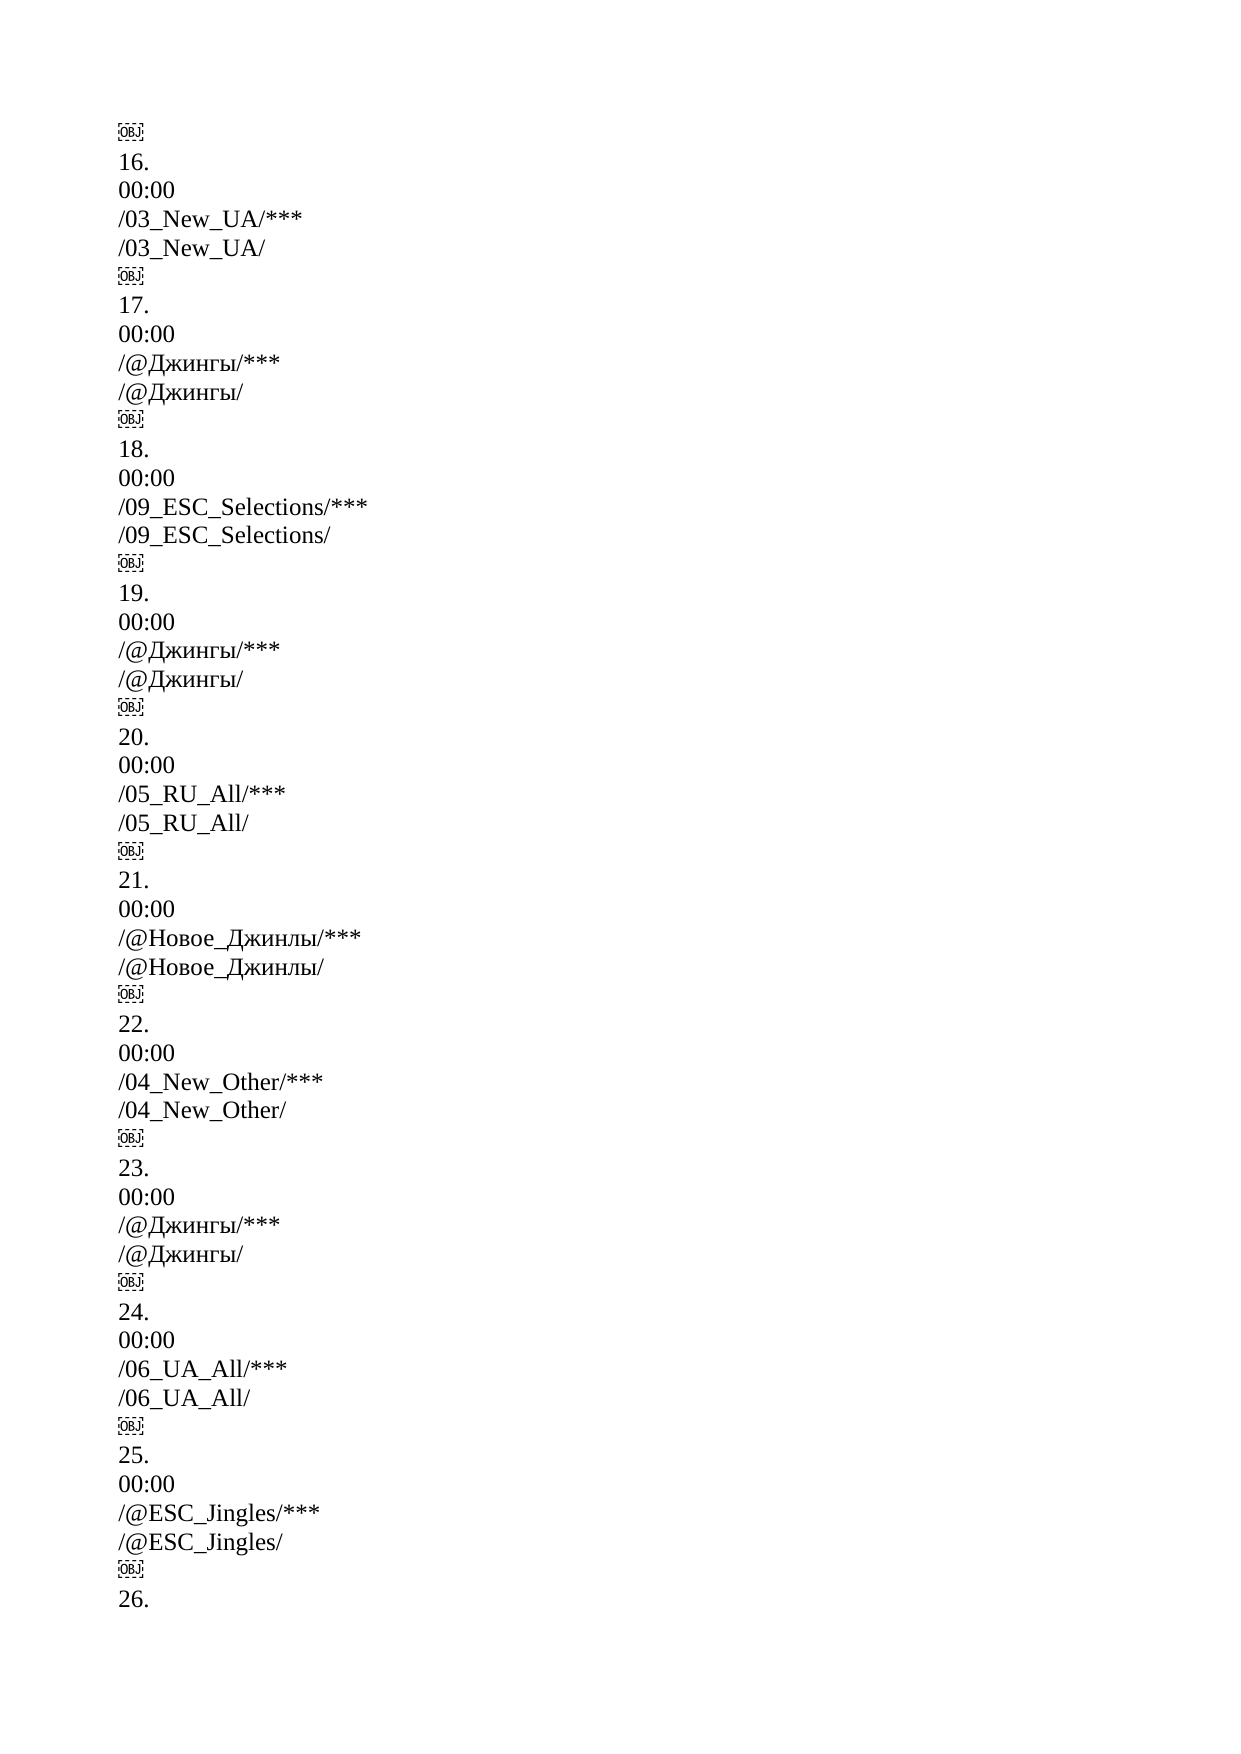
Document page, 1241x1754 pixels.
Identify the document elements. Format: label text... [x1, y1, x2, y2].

text 24. [118, 1297, 1122, 1326]
text /@ESC_Jingles/*** [118, 1498, 1122, 1527]
text ￼ [118, 1268, 1122, 1297]
text /05_RU_All/*** [118, 779, 1122, 808]
text 16. [118, 147, 1122, 176]
text /05_RU_All/ [118, 808, 1122, 837]
text 00:00 [118, 176, 1122, 204]
text 00:00 [118, 751, 1122, 779]
text ￼ [118, 406, 1122, 434]
text /@Джингы/ [118, 664, 1122, 693]
text 22. [118, 1009, 1122, 1038]
text 00:00 [118, 1469, 1122, 1498]
text 00:00 [118, 1326, 1122, 1354]
text /09_ESC_Selections/*** [118, 492, 1122, 521]
text /@Джингы/ [118, 1239, 1122, 1268]
text /@Джингы/*** [118, 348, 1122, 377]
text /@Джингы/ [118, 377, 1122, 406]
text /03_New_UA/ [118, 233, 1122, 262]
text /@Джингы/*** [118, 636, 1122, 664]
text ￼ [118, 1412, 1122, 1441]
text 20. [118, 722, 1122, 751]
text /@ESC_Jingles/ [118, 1527, 1122, 1556]
text ￼ [118, 981, 1122, 1009]
text /04_New_Other/ [118, 1096, 1122, 1124]
text 00:00 [118, 607, 1122, 636]
text 00:00 [118, 319, 1122, 348]
text 00:00 [118, 1182, 1122, 1211]
text ￼ [118, 1124, 1122, 1153]
text 00:00 [118, 894, 1122, 923]
text /03_New_UA/*** [118, 204, 1122, 233]
text /04_New_Other/*** [118, 1067, 1122, 1096]
text ￼ [118, 118, 1122, 147]
text /@Новое_Джинлы/*** [118, 923, 1122, 952]
text 25. [118, 1441, 1122, 1469]
text 17. [118, 291, 1122, 319]
text /@Джингы/*** [118, 1211, 1122, 1239]
text ￼ [118, 1556, 1122, 1584]
text ￼ [118, 837, 1122, 866]
text ￼ [118, 549, 1122, 578]
text /06_UA_All/*** [118, 1354, 1122, 1383]
text /06_UA_All/ [118, 1383, 1122, 1412]
text /@Новое_Джинлы/ [118, 952, 1122, 981]
text 26. [118, 1584, 1122, 1613]
text 18. [118, 434, 1122, 463]
text 00:00 [118, 463, 1122, 492]
text ￼ [118, 262, 1122, 291]
text 23. [118, 1153, 1122, 1182]
text 19. [118, 578, 1122, 607]
text /09_ESC_Selections/ [118, 521, 1122, 549]
text 21. [118, 866, 1122, 894]
text ￼ [118, 693, 1122, 722]
text 00:00 [118, 1038, 1122, 1067]
